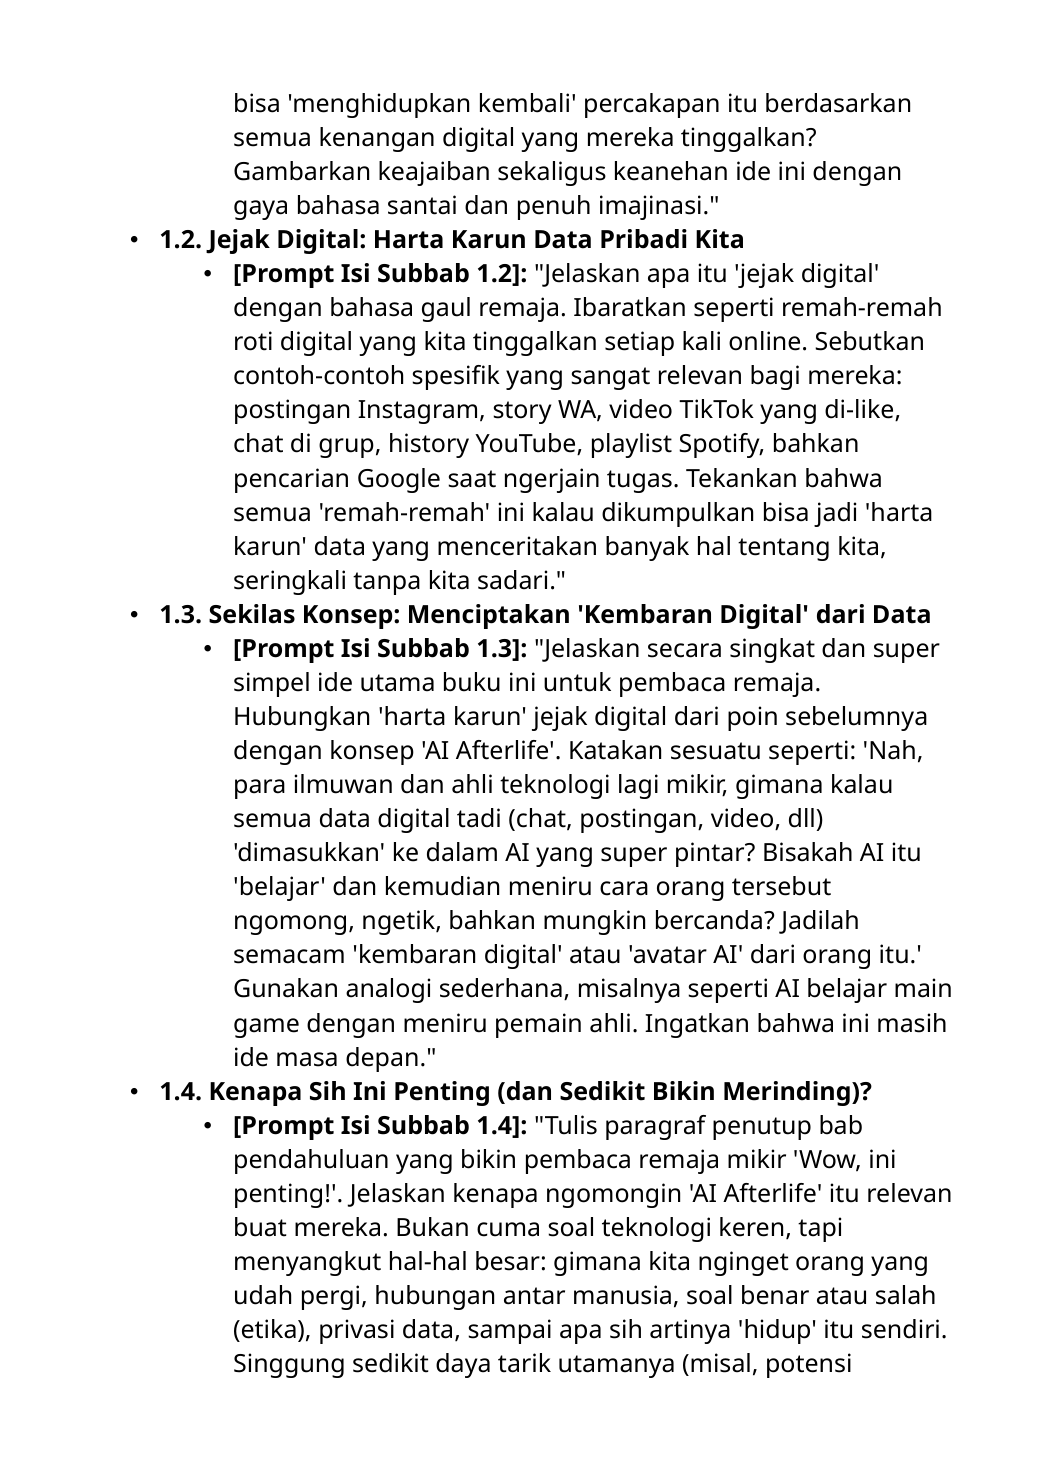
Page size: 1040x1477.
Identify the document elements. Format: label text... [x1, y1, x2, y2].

list 1.2. Jejak Digital: Harta Karun Data Pribadi Kita [130, 222, 954, 256]
list [Prompt Isi Subbab 1.3]: "Jelaskan secara singkat dan super simpel ide utama buku ini untuk pembaca remaja. Hubungkan 'harta karun' jejak digital dari poin sebelumnya dengan konsep 'AI Afterlife'. Katakan sesuatu seperti: 'Nah, para ilmuwan dan ahli teknologi lagi mikir, gimana kalau semua data digital tadi (chat, postingan, video, dll) 'dimasukkan' ke dalam AI yang super pintar? Bisakah AI itu 'belajar' dan kemudian meniru cara orang tersebut ngomong, ngetik, bahkan mungkin bercanda? Jadilah semacam 'kembaran digital' atau 'avatar AI' dari orang itu.' Gunakan analogi sederhana, misalnya seperti AI belajar main game dengan meniru pemain ahli. Ingatkan bahwa ini masih ide masa depan." [203, 631, 954, 1073]
list bisa 'menghidupkan kembali' percakapan itu berdasarkan semua kenangan digital yang mereka tinggalkan? Gambarkan keajaiban sekaligus keanehan ide ini dengan gaya bahasa santai dan penuh imajinasi." [203, 86, 954, 222]
list [Prompt Isi Subbab 1.4]: "Tulis paragraf penutup bab pendahuluan yang bikin pembaca remaja mikir 'Wow, ini penting!'. Jelaskan kenapa ngomongin 'AI Afterlife' itu relevan buat mereka. Bukan cuma soal teknologi keren, tapi menyangkut hal-hal besar: gimana kita nginget orang yang udah pergi, hubungan antar manusia, soal benar atau salah (etika), privasi data, sampai apa sih artinya 'hidup' itu sendiri. Singgung sedikit daya tarik utamanya (misal, potensi [203, 1107, 954, 1380]
list 1.4. Kenapa Sih Ini Penting (dan Sedikit Bikin Merinding)? [130, 1073, 954, 1107]
list [Prompt Isi Subbab 1.2]: "Jelaskan apa itu 'jejak digital' dengan bahasa gaul remaja. Ibaratkan seperti remah-remah roti digital yang kita tinggalkan setiap kali online. Sebutkan contoh-contoh spesifik yang sangat relevan bagi mereka: postingan Instagram, story WA, video TikTok yang di-like, chat di grup, history YouTube, playlist Spotify, bahkan pencarian Google saat ngerjain tugas. Tekankan bahwa semua 'remah-remah' ini kalau dikumpulkan bisa jadi 'harta karun' data yang menceritakan banyak hal tentang kita, seringkali tanpa kita sadari." [203, 256, 954, 596]
list 1.3. Sekilas Konsep: Menciptakan 'Kembaran Digital' dari Data [130, 596, 954, 631]
